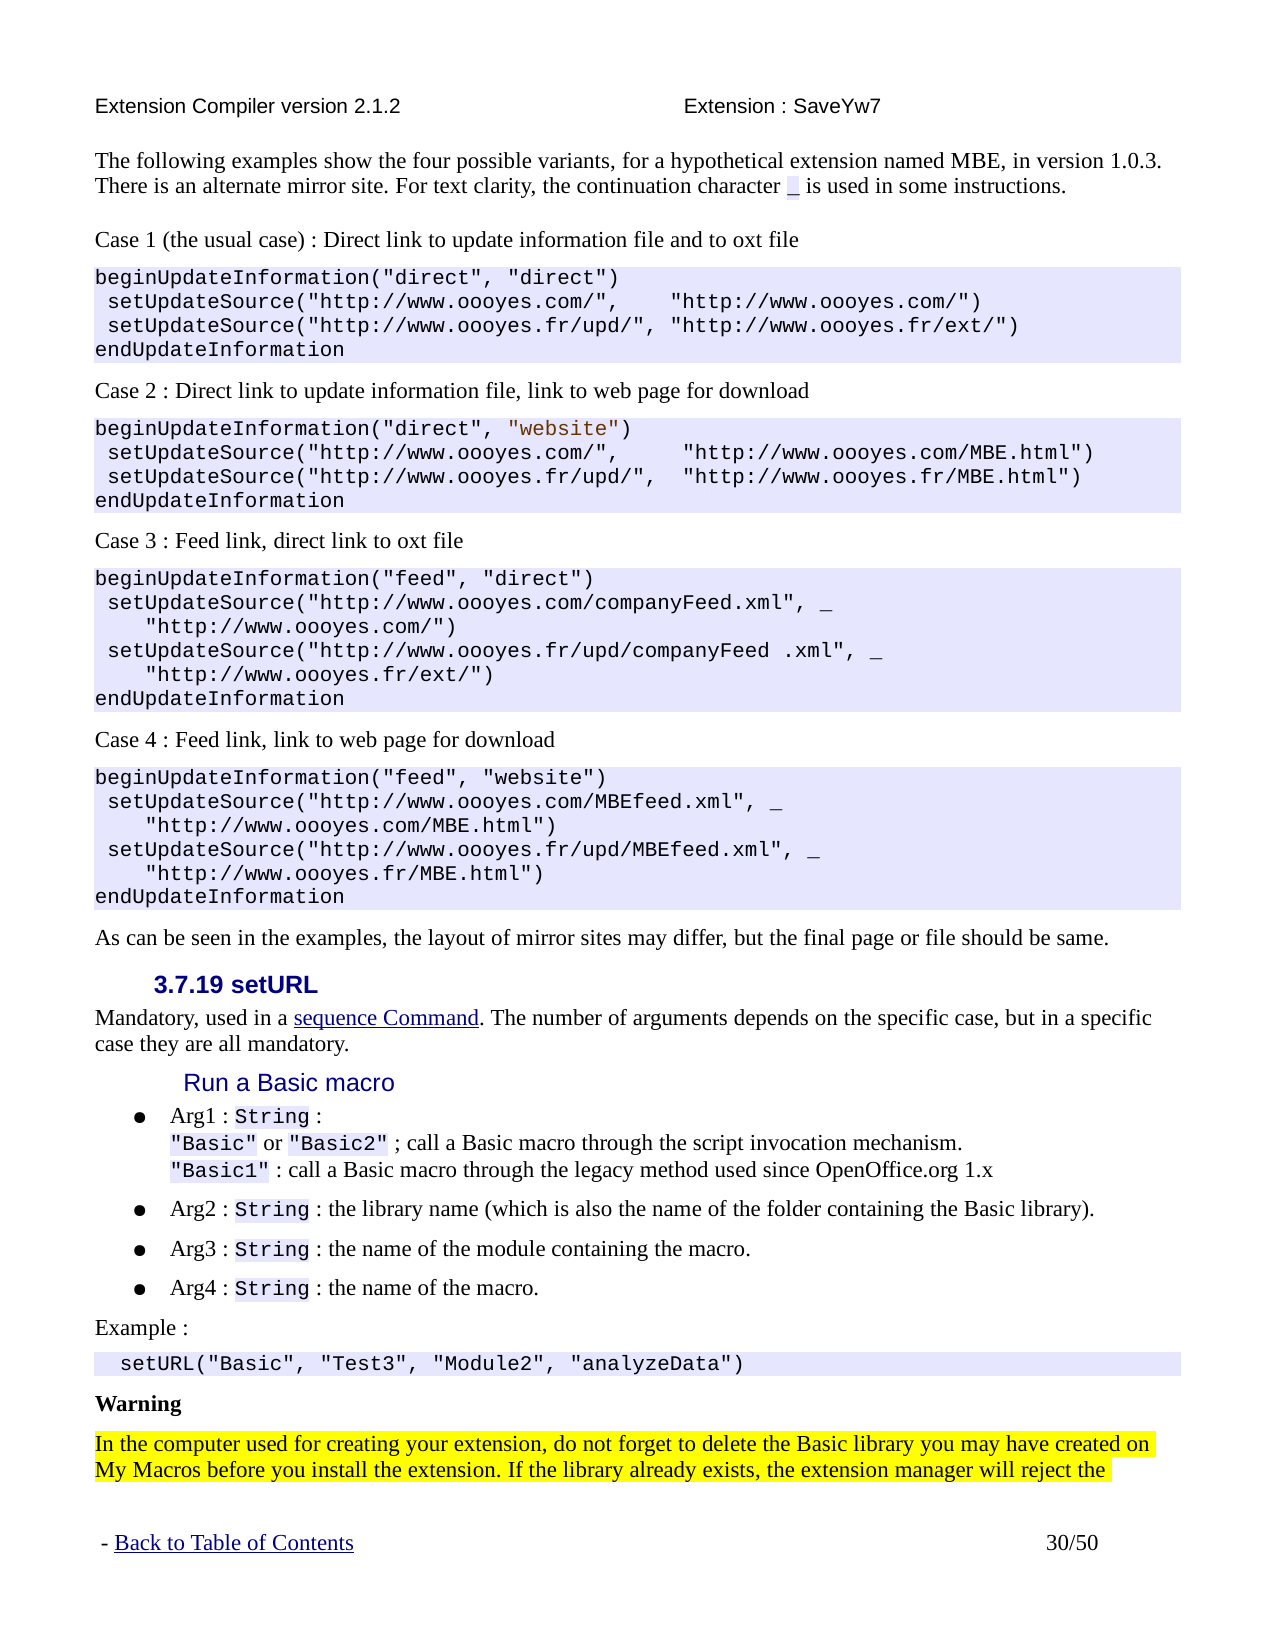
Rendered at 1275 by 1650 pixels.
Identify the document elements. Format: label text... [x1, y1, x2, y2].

text endUpdateInformation [94, 339, 1181, 363]
subtitle setURL [153, 971, 1181, 999]
text setURL("Basic", "Test3", "Module2", "analyzeData") [94, 1352, 1181, 1376]
text As can be seen in the examples, the layout of mirror sites may differ, but the final page or file should be same. [94, 925, 1181, 951]
text beginUpdateInformation("feed", "direct") [94, 568, 1181, 592]
text Example : [94, 1314, 1181, 1340]
text Warning [94, 1391, 1181, 1416]
text endUpdateInformation [94, 489, 1181, 513]
text "http://www.oooyes.fr/ext/") [94, 664, 1181, 688]
text setUpdateSource("http://www.oooyes.fr/upd/companyFeed .xml", _ [94, 640, 1181, 664]
text Case 2 : Direct link to update information file, link to web page for download [94, 378, 1181, 403]
subtitle Run a Basic macro [183, 1068, 1181, 1097]
text "http://www.oooyes.com/") [94, 616, 1181, 640]
list Arg3 : String : the name of the module containing the macro. [132, 1235, 1181, 1262]
text setUpdateSource("http://www.oooyes.com/MBEfeed.xml", _ [94, 791, 1181, 814]
text In the computer used for creating your extension, do not forget to delete the Basic library you may have created on My Macros before you install the extension. If the library already exists, the extension manager will reject the [94, 1431, 1181, 1482]
text setUpdateSource("http://www.oooyes.fr/upd/MBEfeed.xml", _ [94, 838, 1181, 862]
list Arg4 : String : the name of the macro. [132, 1275, 1181, 1302]
text Mandatory, used in a sequence Command. The number of arguments depends on the specific case, but in a specific case they are all mandatory. [94, 1005, 1181, 1056]
text Case 4 : Feed link, link to web page for download [94, 727, 1181, 752]
text The following examples show the four possible variants, for a hypothetical extension named MBE, in version 1.0.3. There is an alternate mirror site. For text clarity, the continuation character _ is used in some instructions. [94, 147, 1181, 200]
text setUpdateSource("http://www.oooyes.fr/upd/", "http://www.oooyes.fr/ext/") [94, 315, 1181, 339]
list Arg2 : String : the library name (which is also the name of the folder containing the Basic library). [132, 1196, 1181, 1223]
text endUpdateInformation [94, 688, 1181, 712]
text setUpdateSource("http://www.oooyes.com/", "http://www.oooyes.com/MBE.html") [94, 442, 1181, 466]
text beginUpdateInformation("direct", "website") [94, 418, 507, 442]
text beginUpdateInformation("direct", "direct") [94, 267, 1181, 291]
text Case 1 (the usual case) : Direct link to update information file and to oxt file [94, 227, 1181, 253]
text setUpdateSource("http://www.oooyes.com/", "http://www.oooyes.com/") [94, 291, 1181, 315]
text beginUpdateInformation("direct", "website") [619, 418, 1181, 442]
text setUpdateSource("http://www.oooyes.com/companyFeed.xml", _ [94, 592, 1181, 616]
text endUpdateInformation [94, 886, 1181, 910]
text setUpdateSource("http://www.oooyes.fr/upd/", "http://www.oooyes.fr/MBE.html") [94, 466, 1181, 489]
text Case 3 : Feed link, direct link to oxt file [94, 528, 1181, 554]
text beginUpdateInformation("feed", "website") [94, 767, 1181, 791]
text "http://www.oooyes.com/MBE.html") [94, 814, 1181, 838]
text "http://www.oooyes.fr/MBE.html") [94, 862, 1181, 886]
list Arg1 : String : "Basic" or "Basic2" ; call a Basic macro through the script invocation mechanism. "Basic1" : call a Basic macro through the legacy method used since OpenOffice.org 1.x [132, 1102, 1181, 1183]
